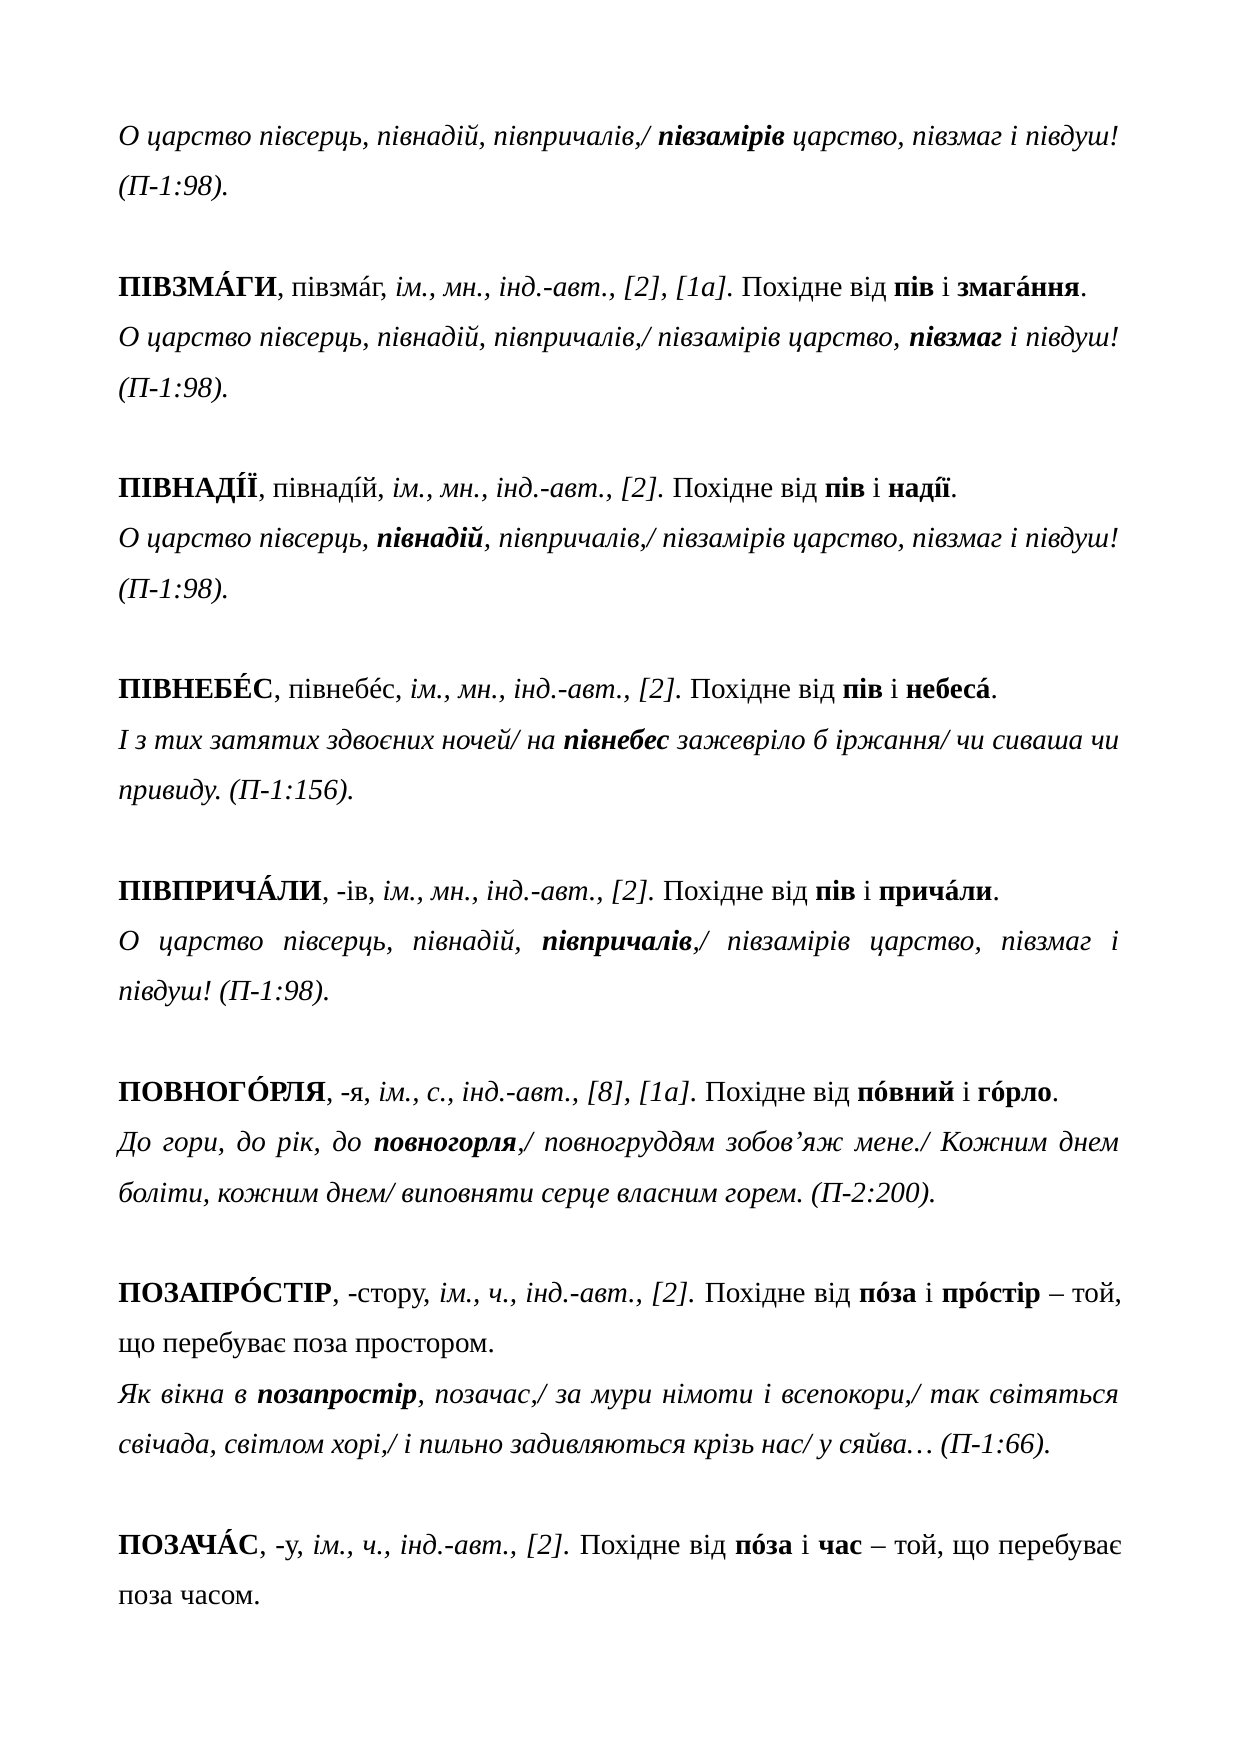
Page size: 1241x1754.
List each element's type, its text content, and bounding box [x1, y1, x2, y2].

text О царство півсерць, півнадій, півпричалів,/ півзамірів царство, півзмаг і півдуш! (П-1:98). [118, 521, 1122, 604]
text Повногóрля, -я, ім., с., інд.-авт., [8], [1а]. Похідне від пóвний і гóрло. [118, 1074, 1122, 1108]
text До гори, до рік, до повногорля,/ повногруддям зобов’яж мене./ Кожним днем боліти, кожним днем/ виповняти серце власним горем. (П-2:200). [118, 1124, 1122, 1208]
text Півнебéс, півнебéс, ім., мн., інд.-авт., [2]. Похідне від пів і небесá. [118, 672, 1122, 705]
text О царство півсерць, півнадій, півпричалів,/ півзамірів царство, півзмаг і півдуш! (П-1:98). [118, 118, 1122, 202]
text О царство півсерць, півнадій, півпричалів,/ півзамірів царство, півзмаг і півдуш! (П-1:98). [118, 923, 1122, 1007]
text Як вікна в позапростір, позачас,/ за мури німоти і всепокори,/ так світяться свічада, світлом хорі,/ і пильно задивляються крізь нас/ у сяйва… (П-1:66). [118, 1376, 1122, 1460]
text Півнадíї, півнадíй, ім., мн., інд.-авт., [2]. Похідне від пів і надíї. [118, 470, 1122, 504]
text Півзмáги, півзмáг, ім., мн., інд.-авт., [2], [1а]. Похідне від пів і змагáння. [118, 269, 1122, 303]
text Позапрóстір, -стору, ім., ч., інд.-авт., [2]. Похідне від пóза і прóстір – той, що перебуває поза простором. [118, 1275, 1122, 1359]
text Півпричáли, -ів, ім., мн., інд.-авт., [2]. Похідне від пів і причáли. [118, 873, 1122, 906]
text Позачáс, -у, ім., ч., інд.-авт., [2]. Похідне від пóза і час – той, що перебуває поза часом. [118, 1527, 1122, 1611]
text І з тих затятих здвоєних ночей/ на півнебес зажевріло б іржання/ чи сиваша чи привиду. (П-1:156). [118, 722, 1122, 806]
text О царство півсерць, півнадій, півпричалів,/ півзамірів царство, півзмаг і півдуш! (П-1:98). [118, 319, 1122, 403]
